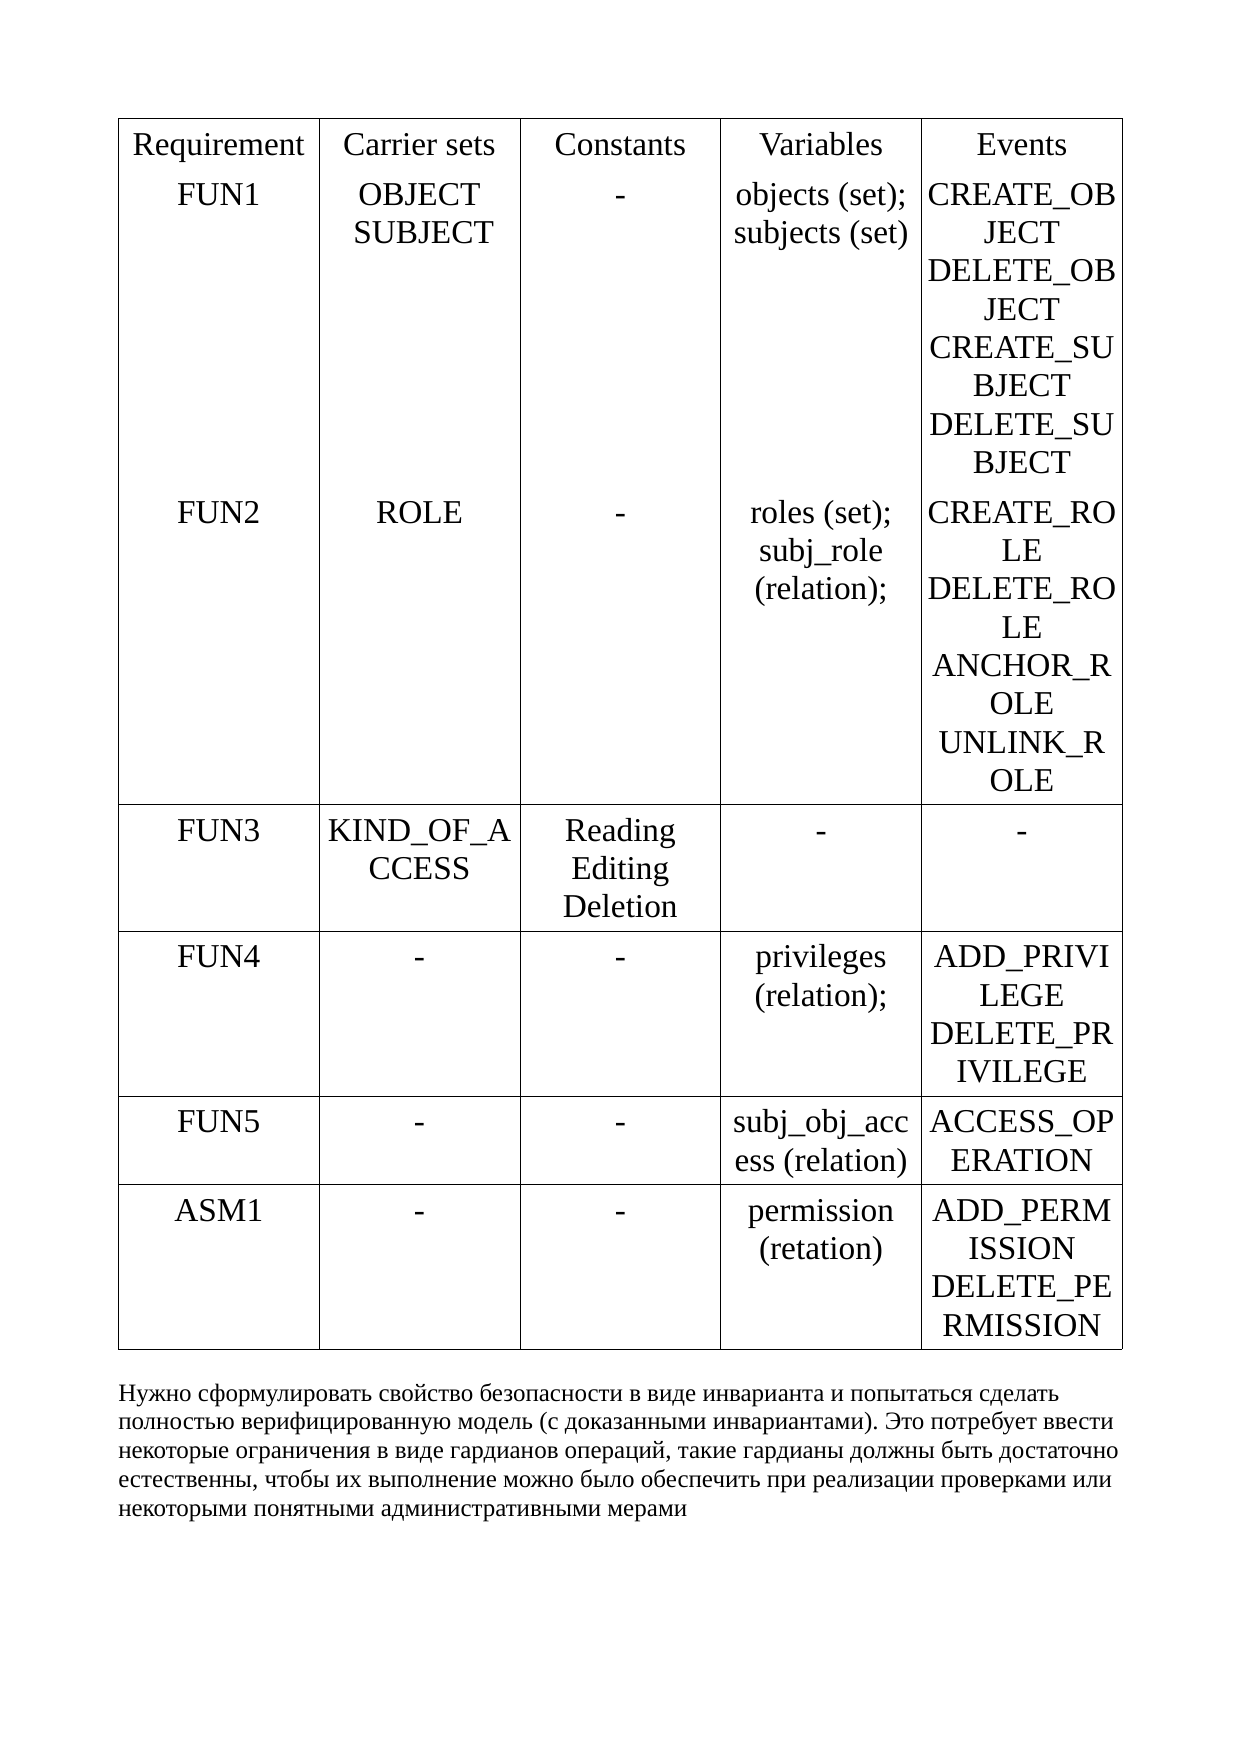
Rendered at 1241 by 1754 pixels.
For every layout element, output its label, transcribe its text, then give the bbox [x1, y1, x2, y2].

table_cell ACCESS_OPERATION [922, 1097, 1122, 1184]
table_cell permission (retation) [721, 1185, 921, 1349]
table_cell FUN5 [119, 1097, 319, 1184]
table_cell - [521, 1097, 720, 1184]
table_header Events [922, 119, 1122, 168]
table_cell roles (set); subj_role (relation); [721, 486, 921, 804]
table_cell - [521, 1185, 720, 1349]
table_header Variables [721, 119, 921, 168]
table_cell CREATE_OBJECT DELETE_OBJECT CREATE_SUBJECT DELETE_SUBJECT [922, 168, 1122, 486]
table_cell FUN3 [119, 805, 319, 931]
table_cell ASM1 [119, 1185, 319, 1349]
table_cell privileges (relation); [721, 932, 921, 1096]
table_header Constants [521, 119, 720, 168]
table_cell - [521, 168, 720, 486]
table_cell FUN2 [119, 486, 319, 804]
table_cell - [320, 1097, 520, 1184]
table_cell ADD_PERMISSION DELETE_PERMISSION [922, 1185, 1122, 1349]
table_cell KIND_OF_ACCESS [320, 805, 520, 931]
table_cell CREATE_ROLE DELETE_ROLE ANCHOR_ROLE UNLINK_ROLE [922, 486, 1122, 804]
table_cell objects (set); subjects (set) [721, 168, 921, 486]
table_cell FUN4 [119, 932, 319, 1096]
table_cell - [721, 805, 921, 931]
table_cell - [320, 932, 520, 1096]
table_cell ADD_PRIVILEGE DELETE_PRIVILEGE [922, 932, 1122, 1096]
table_cell - [320, 1185, 520, 1349]
table_cell - [521, 932, 720, 1096]
text Нужно сформулировать свойство безопасности в виде инварианта и попытаться сделать полностью верифицированную модель (с доказанными инвариантами). Это потребует ввести некоторые ограничения в виде гардианов операций, такие гардианы должны быть достаточно естественны, чтобы их выполнение можно было обеспечить при реализации проверками или некоторыми понятными административными мерами [118, 1378, 1122, 1521]
table_cell FUN1 [119, 168, 319, 486]
table_header Requirement [119, 119, 319, 168]
table_cell Reading Editing Deletion [521, 805, 720, 931]
table_header Carrier sets [320, 119, 520, 168]
table_cell subj_obj_access (relation) [721, 1097, 921, 1184]
table_cell OBJECT SUBJECT [320, 168, 520, 486]
table_cell - [521, 486, 720, 804]
table_cell ROLE [320, 486, 520, 804]
table_cell - [922, 805, 1122, 931]
